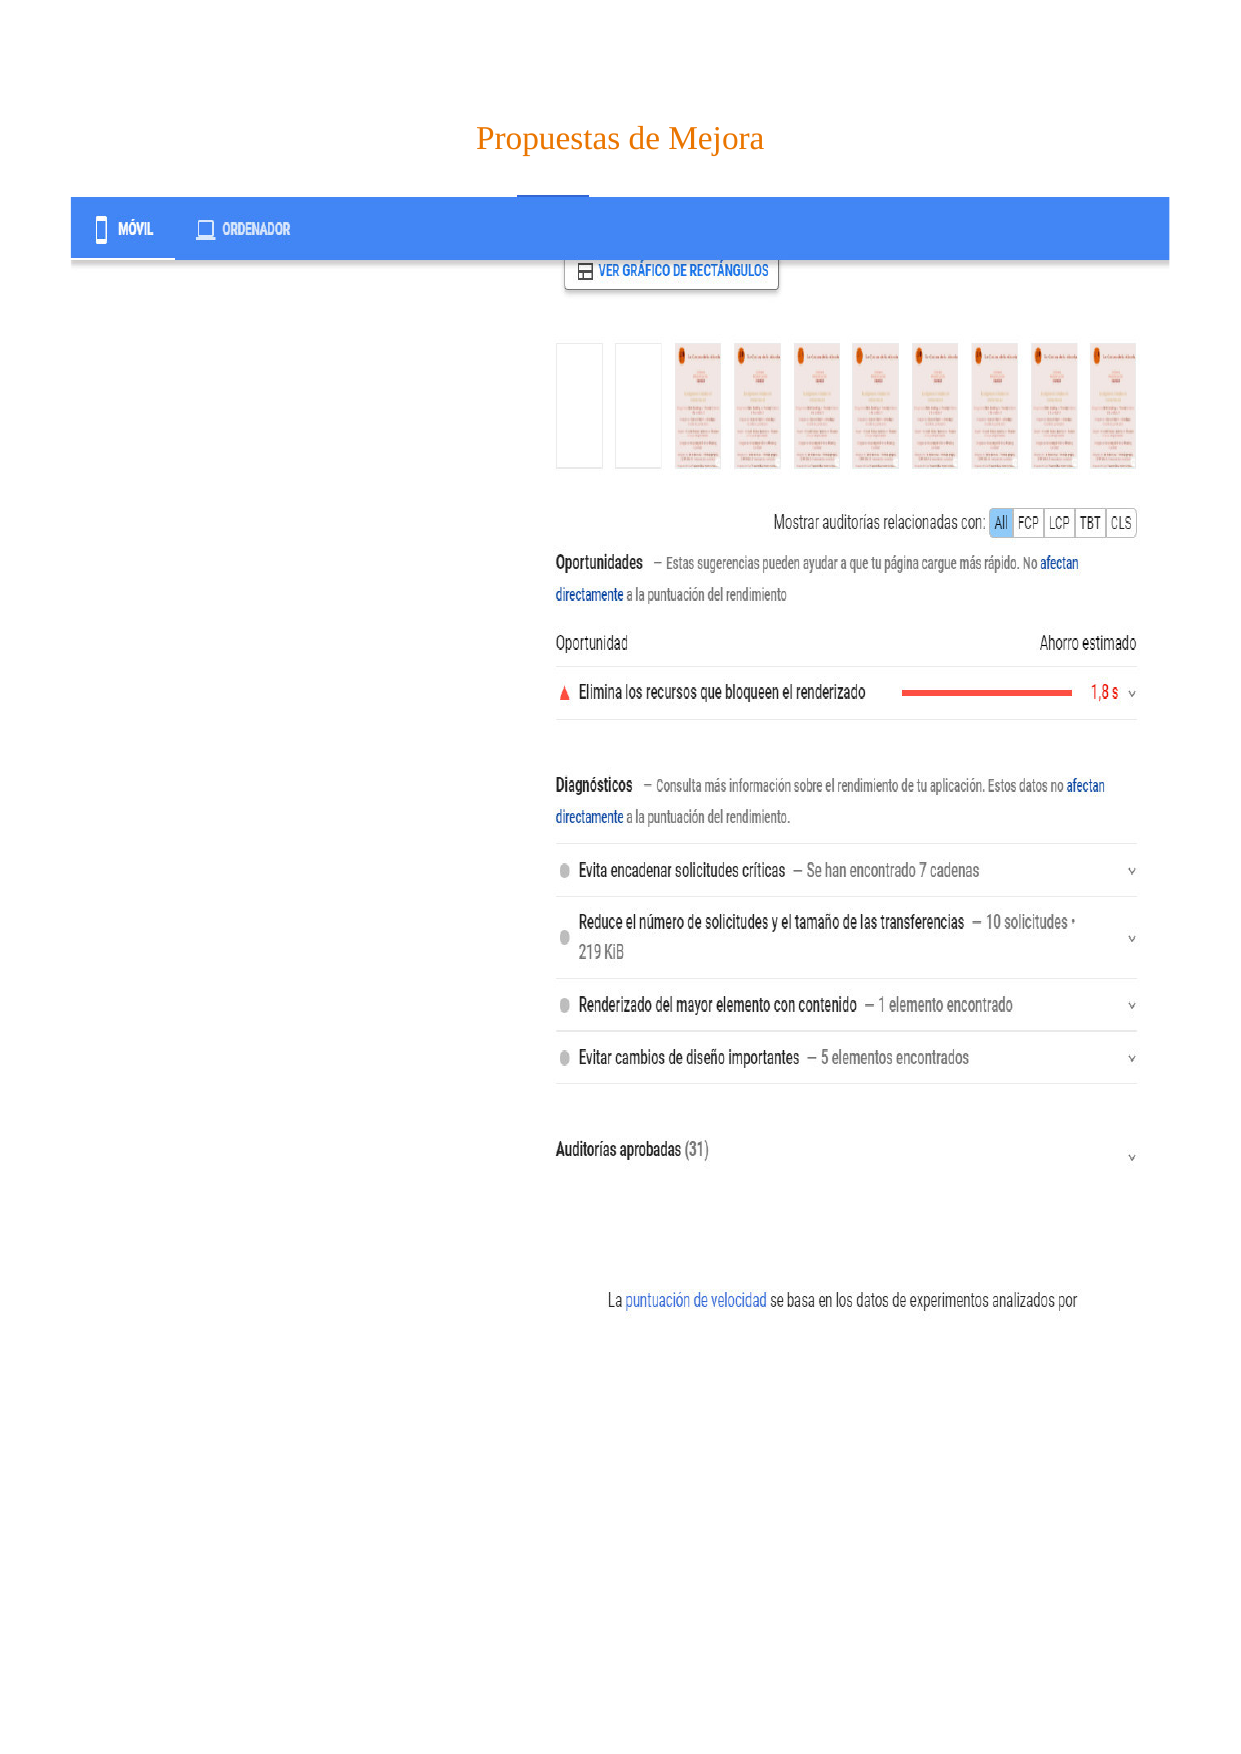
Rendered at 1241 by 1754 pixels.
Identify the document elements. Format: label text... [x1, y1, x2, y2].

text Propuestas de Mejora [118, 118, 1122, 156]
picture [70, 194, 1170, 1340]
